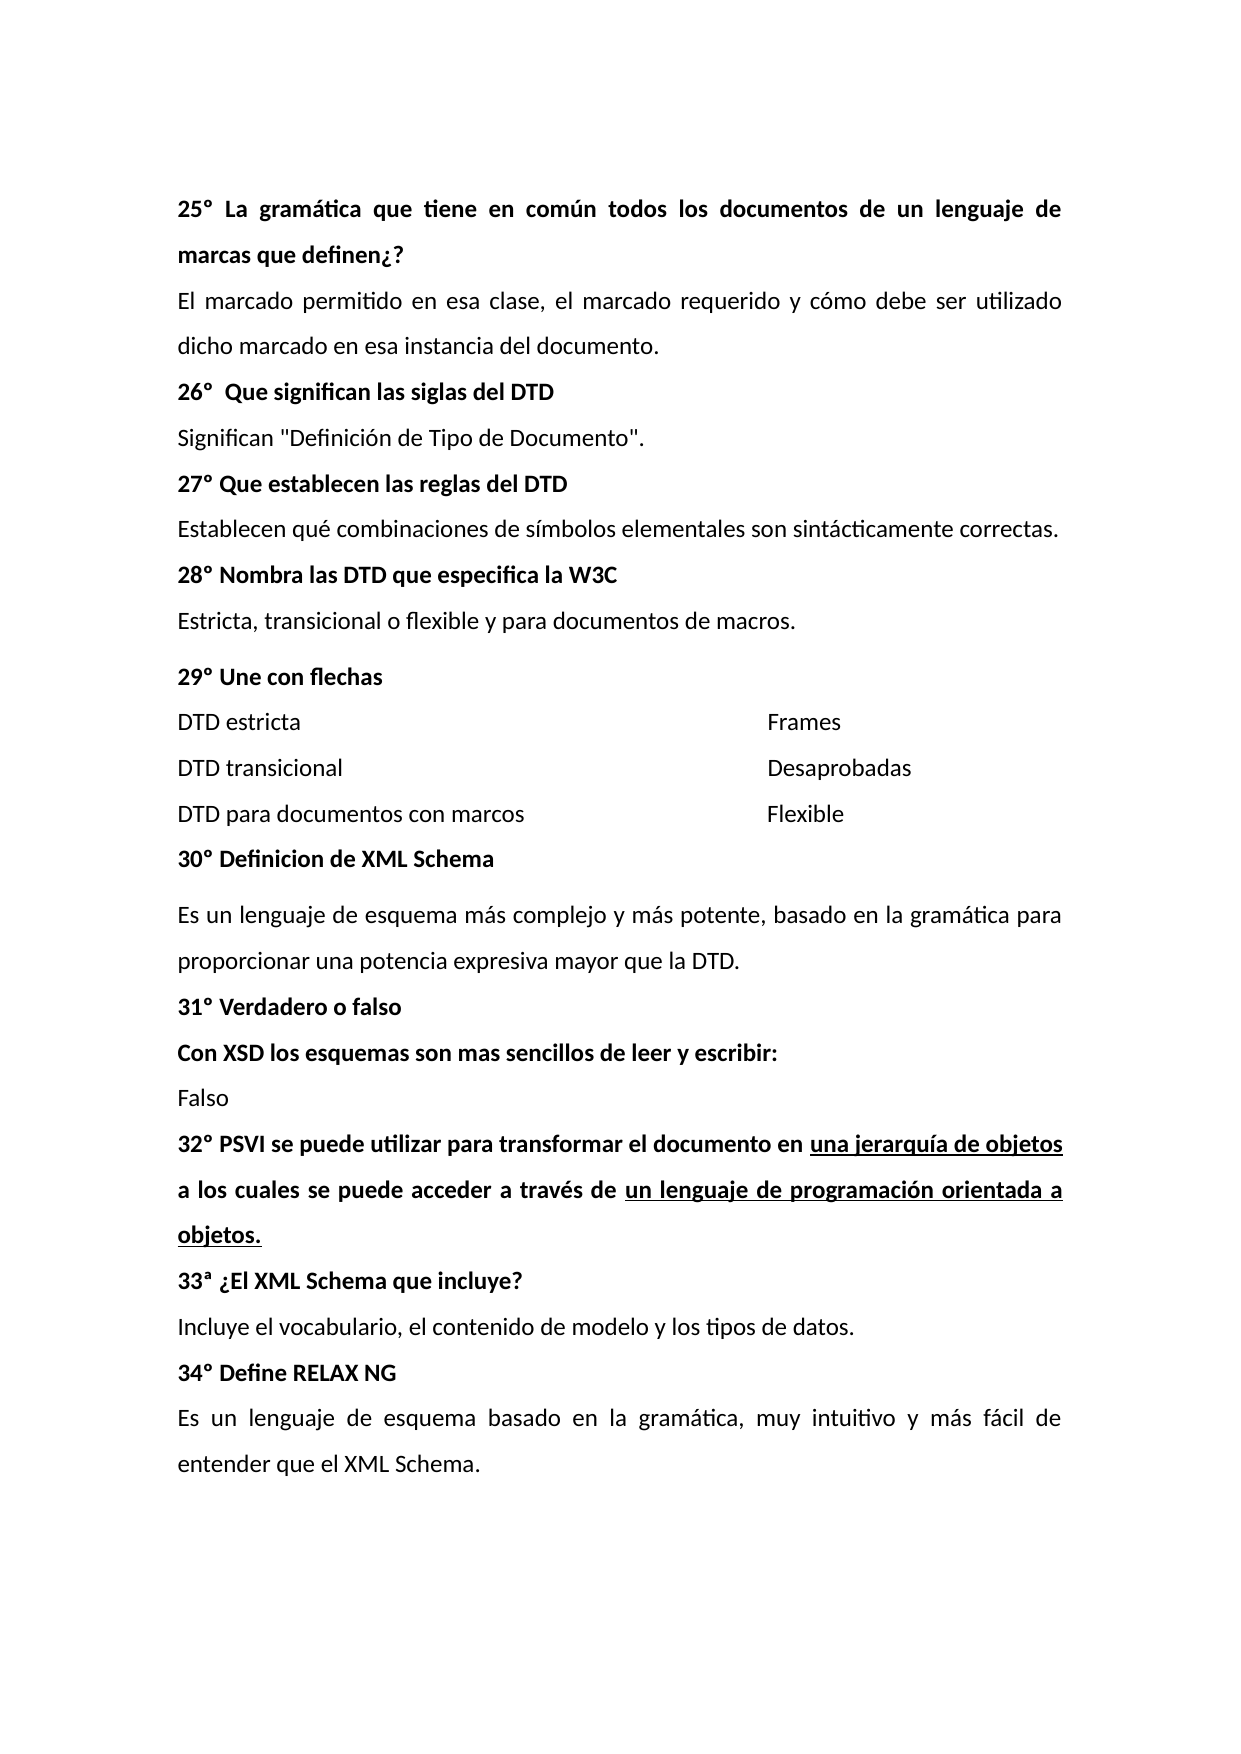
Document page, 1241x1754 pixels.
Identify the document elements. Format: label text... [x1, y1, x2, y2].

text DTD estricta Frames [177, 706, 1063, 737]
text El marcado permitido en esa clase, el marcado requerido y cómo debe ser utilizado dicho marcado en esa instancia del documento. [177, 285, 1063, 361]
text Incluye el vocabulario, el contenido de modelo y los tipos de datos. [177, 1311, 1063, 1342]
text 29º Une con flechas [177, 661, 1063, 691]
text 26º Que significan las siglas del DTD [177, 376, 1063, 407]
text Significan "Definición de Tipo de Documento". [177, 422, 1063, 452]
text DTD para documentos con marcos Flexible [177, 798, 1063, 828]
text Establecen qué combinaciones de símbolos elementales son sintácticamente correctas. [177, 513, 1063, 544]
text 28º Nombra las DTD que especifica la W3C [177, 559, 1063, 590]
text Con XSD los esquemas son mas sencillos de leer y escribir: [177, 1037, 1063, 1067]
text 32º PSVI se puede utilizar para transformar el documento en una jerarquía de objetos a los cuales se puede acceder a través de un lenguaje de programación orientada a objetos. [177, 1128, 1063, 1250]
text Es un lenguaje de esquema más complejo y más potente, basado en la gramática para proporcionar una potencia expresiva mayor que la DTD. [177, 899, 1063, 976]
text Es un lenguaje de esquema basado en la gramática, muy intuitivo y más fácil de entender que el XML Schema. [177, 1402, 1063, 1479]
text 25º La gramática que tiene en común todos los documentos de un lenguaje de marcas que definen¿? [177, 193, 1063, 269]
text 34º Define RELAX NG [177, 1357, 1063, 1387]
text DTD transicional Desaprobadas [177, 752, 1063, 783]
text Estricta, transicional o flexible y para documentos de macros. [177, 605, 1063, 635]
text 33ª ¿El XML Schema que incluye? [177, 1265, 1063, 1296]
text 30º Definicion de XML Schema [177, 844, 1063, 874]
text 27º Que establecen las reglas del DTD [177, 468, 1063, 498]
text Falso [177, 1082, 1063, 1113]
text 31º Verdadero o falso [177, 991, 1063, 1021]
